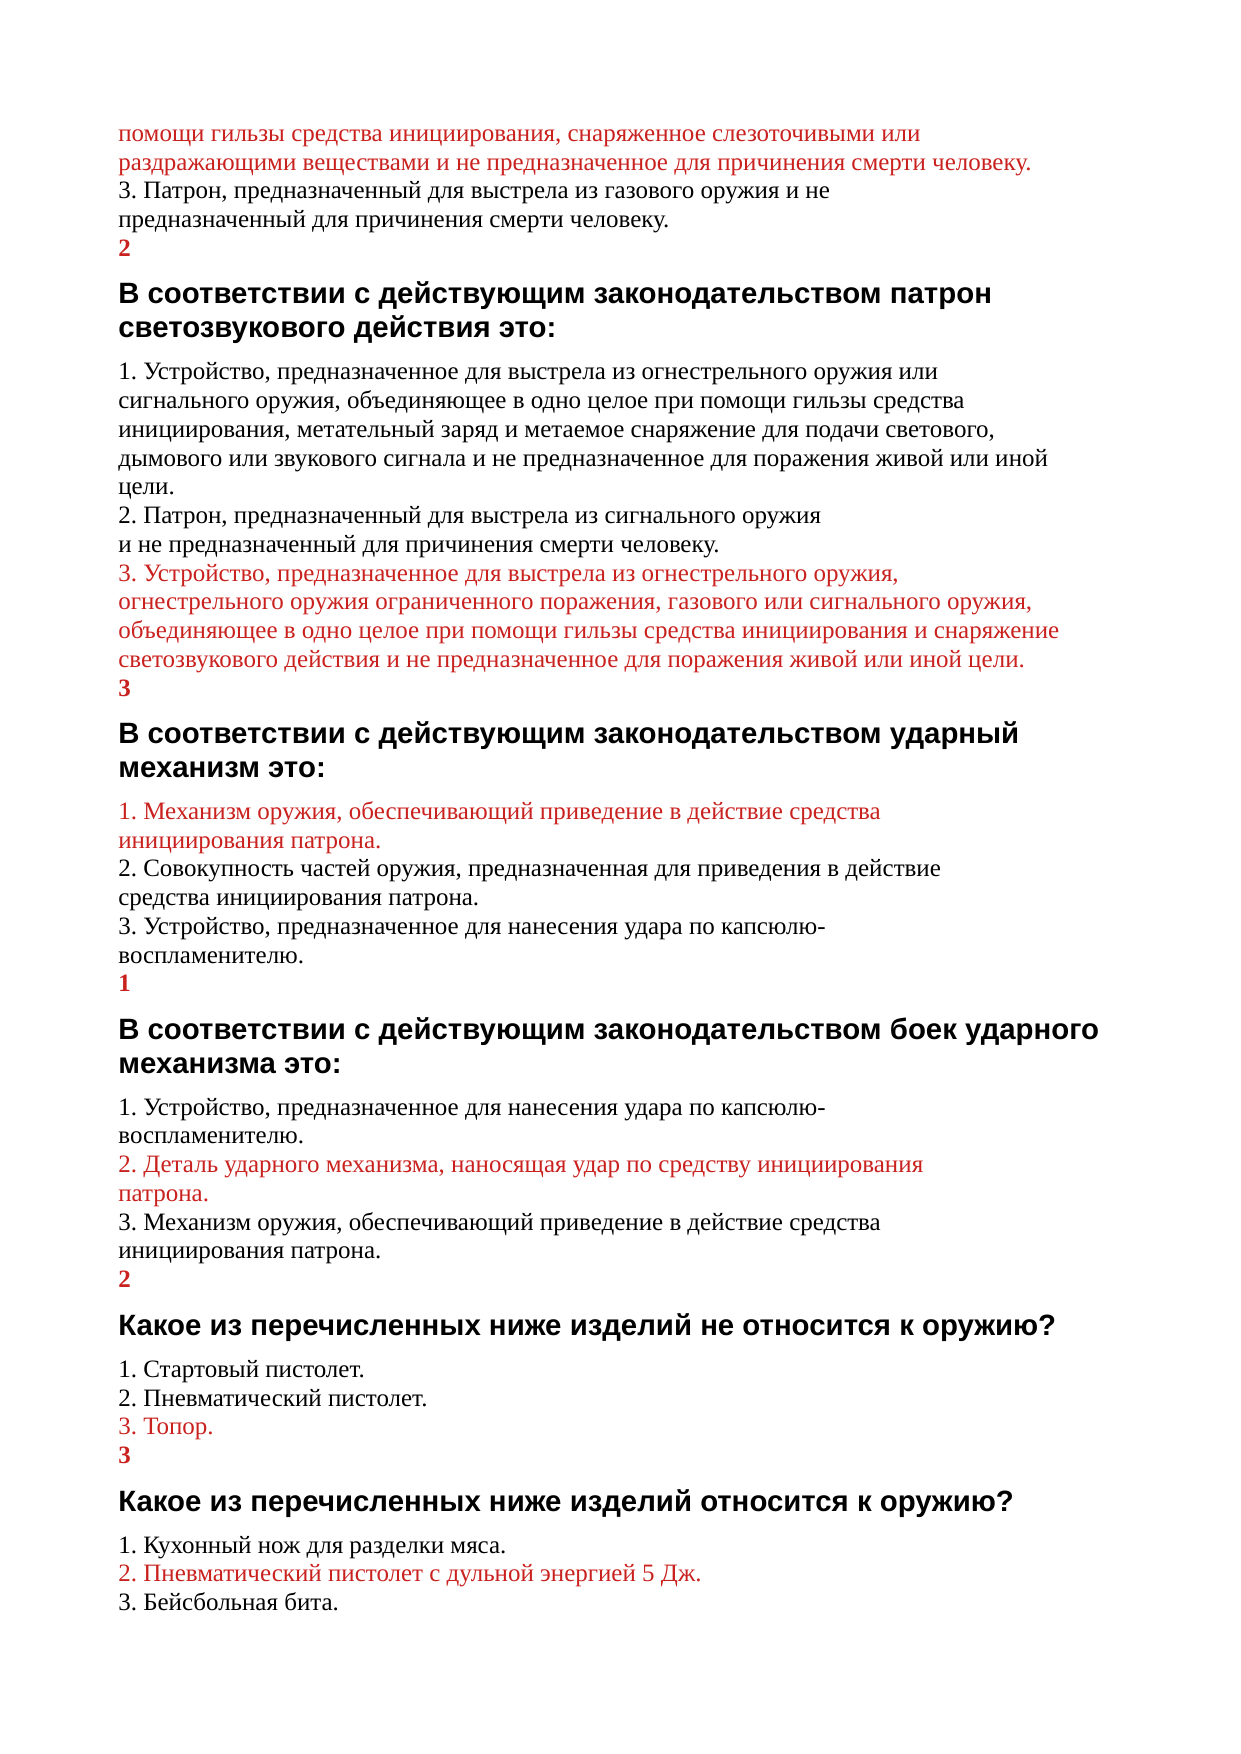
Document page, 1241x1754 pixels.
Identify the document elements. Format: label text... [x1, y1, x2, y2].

text инициирования патрона. [118, 825, 1122, 853]
text 3. Механизм оружия, обеспечивающий приведение в действие средства [118, 1207, 1122, 1236]
text 1. Устройство, предназначенное для нанесения удара по капсюлю- [118, 1092, 1122, 1121]
text 3. Топор. [118, 1411, 1122, 1440]
text 1. Кухонный нож для разделки мяса. [118, 1530, 1122, 1558]
text 2. Деталь ударного механизма, наносящая удар по средству инициирования [118, 1149, 1122, 1178]
text 1. Устройство, предназначенное для выстрела из огнестрельного оружия или [118, 356, 1122, 385]
text 3. Бейсбольная бита. [118, 1587, 1122, 1616]
text 2 [118, 233, 1122, 262]
text 3. Устройство, предназначенное для выстрела из огнестрельного оружия, [118, 558, 1122, 586]
text 3 [118, 673, 1122, 701]
text 2. Пневматический пистолет. [118, 1383, 1122, 1411]
text помощи гильзы средства инициирования, снаряженное слезоточивыми или [118, 118, 1122, 147]
subtitle Какое из перечисленных ниже изделий относится к оружию? [118, 1483, 1122, 1517]
text средства инициирования патрона. [118, 882, 1122, 911]
text 1. Механизм оружия, обеспечивающий приведение в действие средства [118, 796, 1122, 825]
text сигнального оружия, объединяющее в одно целое при помощи гильзы средства [118, 385, 1122, 414]
subtitle В соответствии с действующим законодательством боек ударного механизма это: [118, 1012, 1122, 1079]
text 1. Стартовый пистолет. [118, 1354, 1122, 1383]
text инициирования, метательный заряд и метаемое снаряжение для подачи светового, [118, 414, 1122, 443]
text огнестрельного оружия ограниченного поражения, газового или сигнального оружия, [118, 586, 1122, 615]
text цели. [118, 471, 1122, 500]
text воспламенителю. [118, 1121, 1122, 1149]
subtitle В соответствии с действующим законодательством патрон светозвукового действия это: [118, 276, 1122, 344]
text 2. Совокупность частей оружия, предназначенная для приведения в действие [118, 853, 1122, 882]
text 2. Пневматический пистолет с дульной энергией 5 Дж. [118, 1558, 1122, 1587]
text патрона. [118, 1178, 1122, 1207]
text объединяющее в одно целое при помощи гильзы средства инициирования и снаряжение [118, 615, 1122, 644]
subtitle Какое из перечисленных ниже изделий не относится к оружию? [118, 1308, 1122, 1341]
text раздражающими веществами и не предназначенное для причинения смерти человеку. [118, 147, 1122, 176]
text предназначенный для причинения смерти человеку. [118, 204, 1122, 233]
text и не предназначенный для причинения смерти человеку. [118, 529, 1122, 558]
text 1 [118, 968, 1122, 997]
text 2 [118, 1264, 1122, 1293]
text светозвукового действия и не предназначенное для поражения живой или иной цели. [118, 644, 1122, 673]
text 3. Патрон, предназначенный для выстрела из газового оружия и не [118, 176, 1122, 204]
text воспламенителю. [118, 940, 1122, 968]
text 3. Устройство, предназначенное для нанесения удара по капсюлю- [118, 911, 1122, 940]
text инициирования патрона. [118, 1236, 1122, 1264]
text 2. Патрон, предназначенный для выстрела из сигнального оружия [118, 500, 1122, 529]
subtitle В соответствии с действующим законодательством ударный механизм это: [118, 716, 1122, 783]
text дымового или звукового сигнала и не предназначенное для поражения живой или иной [118, 443, 1122, 471]
text 3 [118, 1440, 1122, 1469]
